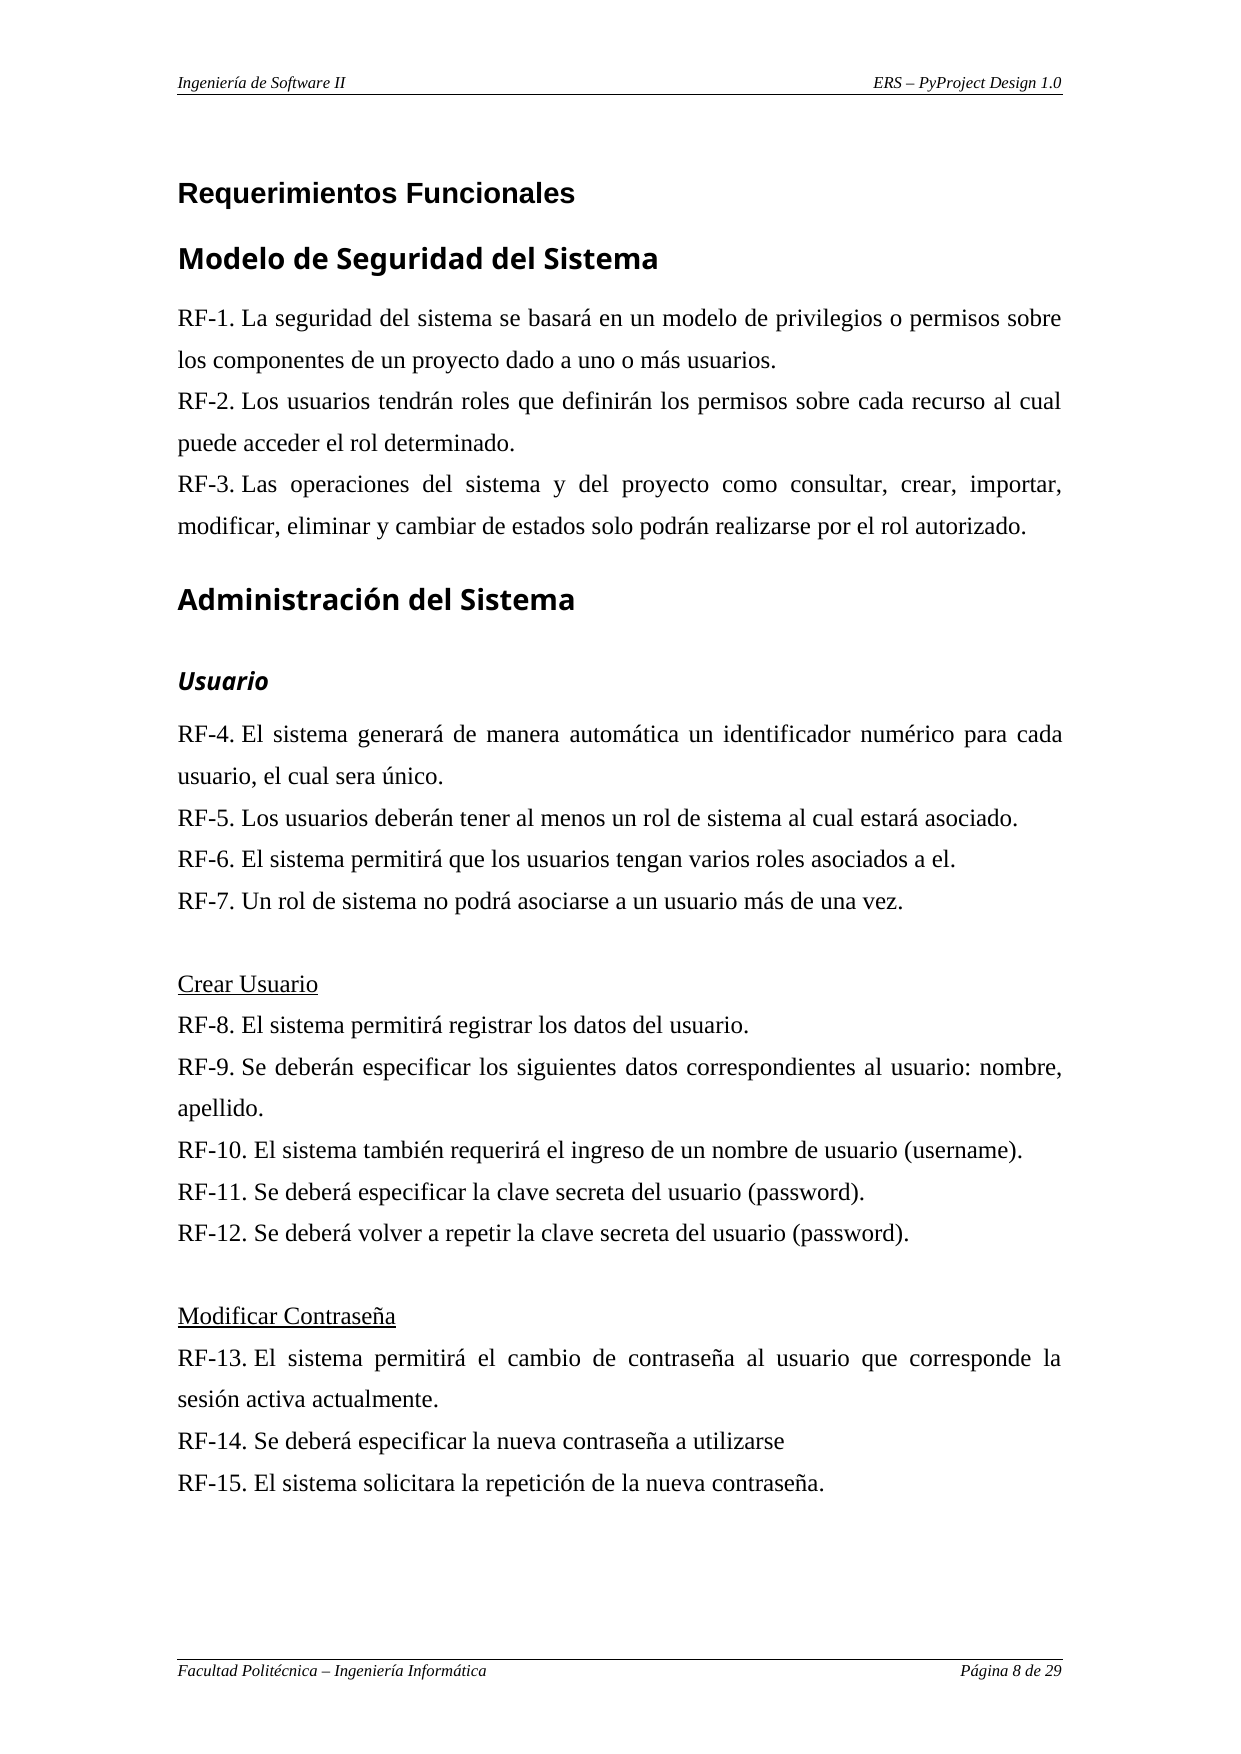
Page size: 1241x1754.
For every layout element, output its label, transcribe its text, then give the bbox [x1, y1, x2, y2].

list Las operaciones del sistema y del proyecto como consultar, crear, importar, modificar, eliminar y cambiar de estados solo podrán realizarse por el rol autorizado. [177, 471, 1063, 540]
list El sistema permitirá que los usuarios tengan varios roles asociados a el. [177, 845, 1063, 873]
subtitle Requerimientos Funcionales [177, 177, 1063, 209]
list Se deberá especificar la clave secreta del usuario (password). [177, 1178, 1063, 1205]
list Un rol de sistema no podrá asociarse a un usuario más de una vez. [177, 887, 1063, 914]
text Modificar Contraseña [177, 1302, 1063, 1330]
list El sistema permitirá registrar los datos del usuario. [177, 1011, 1063, 1039]
list El sistema generará de manera automática un identificador numérico para cada usuario, el cual sera único. [177, 721, 1063, 790]
list Se deberá especificar la nueva contraseña a utilizarse [177, 1427, 1063, 1455]
list El sistema permitirá el cambio de contraseña al usuario que corresponde la sesión activa actualmente. [177, 1344, 1063, 1413]
list La seguridad del sistema se basará en un modelo de privilegios o permisos sobre los componentes de un proyecto dado a uno o más usuarios. [177, 304, 1063, 374]
list El sistema solicitara la repetición de la nueva contraseña. [177, 1469, 1063, 1496]
subtitle Administración del Sistema [177, 579, 1063, 618]
list Se deberán especificar los siguientes datos correspondientes al usuario: nombre, apellido. [177, 1053, 1063, 1122]
list El sistema también requerirá el ingreso de un nombre de usuario (username). [177, 1136, 1063, 1164]
list Los usuarios tendrán roles que definirán los permisos sobre cada recurso al cual puede acceder el rol determinado. [177, 387, 1063, 457]
text Crear Usuario [177, 970, 1063, 998]
subtitle Modelo de Seguridad del Sistema [177, 239, 1063, 278]
list Los usuarios deberán tener al menos un rol de sistema al cual estará asociado. [177, 804, 1063, 831]
subtitle Usuario [177, 663, 1063, 697]
list Se deberá volver a repetir la clave secreta del usuario (password). [177, 1219, 1063, 1247]
